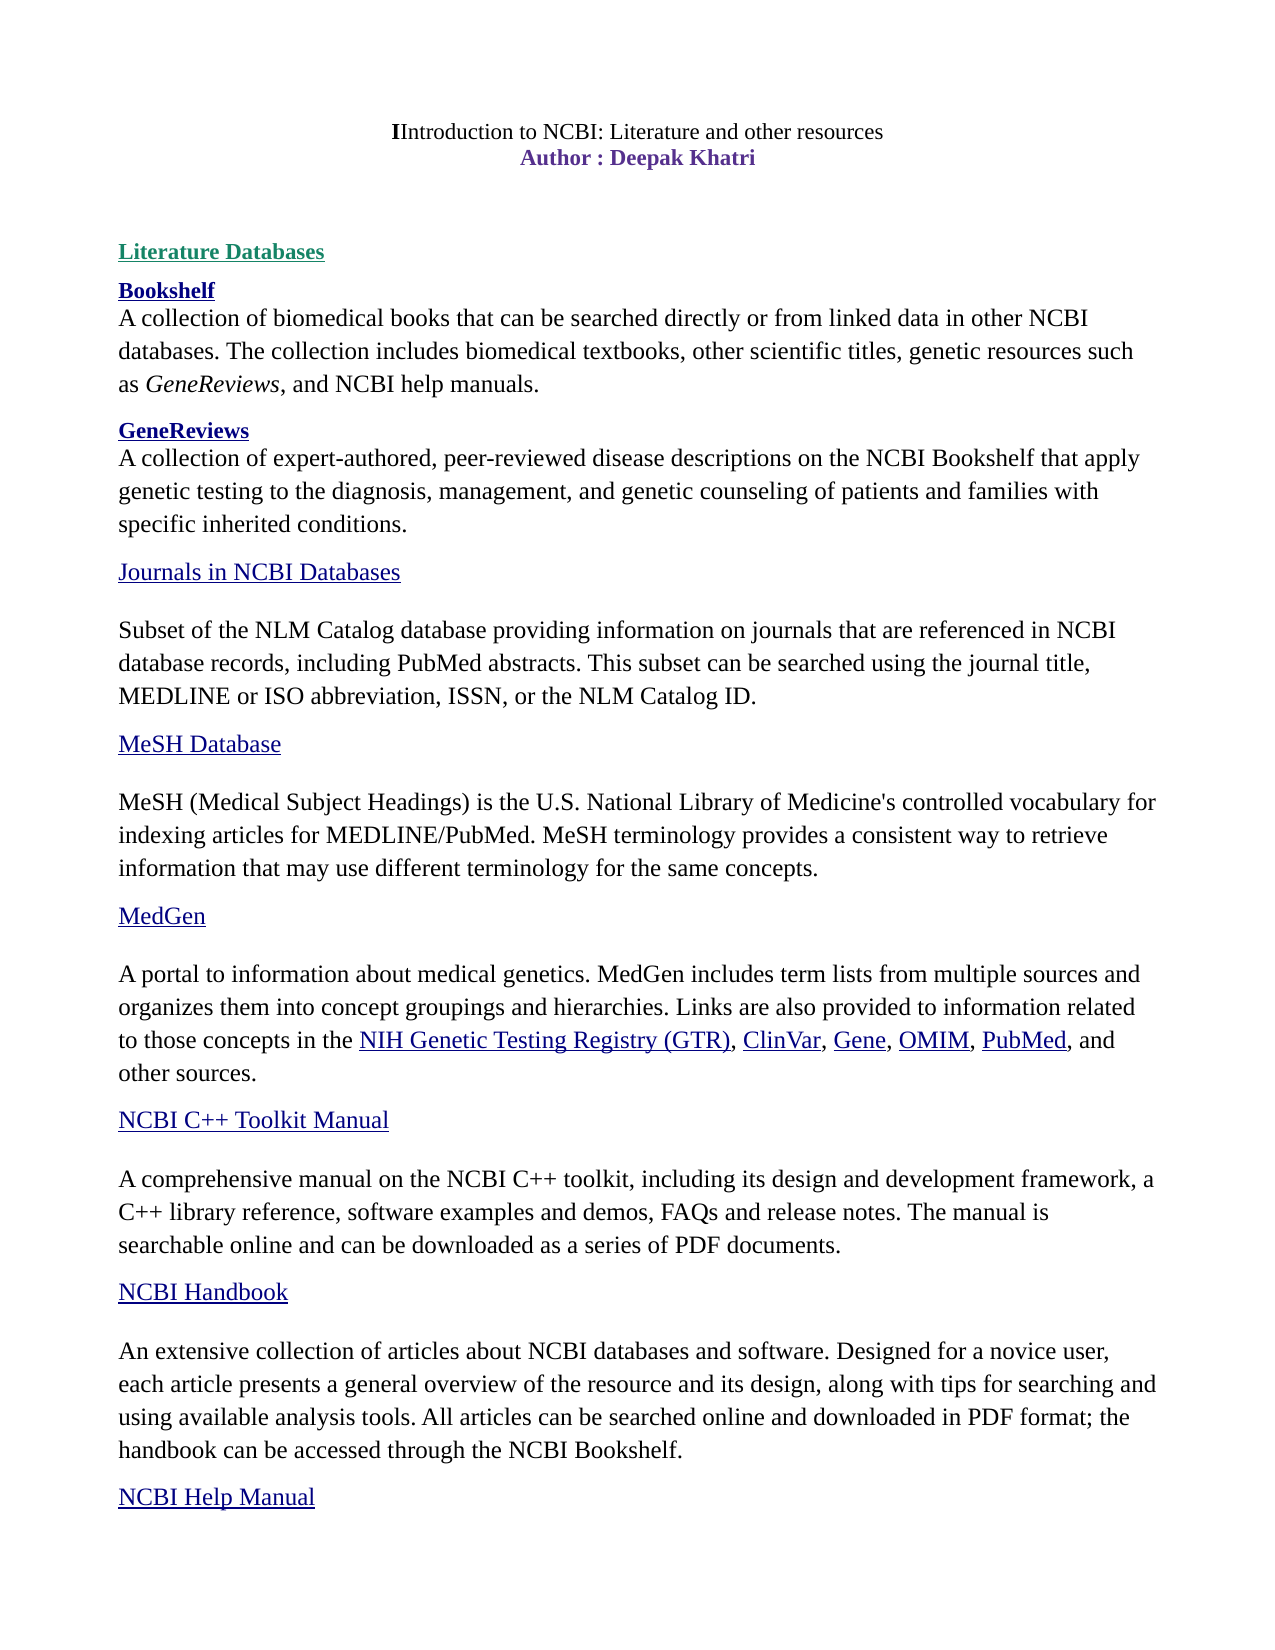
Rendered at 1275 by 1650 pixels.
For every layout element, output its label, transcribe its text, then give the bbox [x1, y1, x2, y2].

subtitle NCBI Help Manual [118, 1482, 1157, 1511]
subtitle Literature Databases [118, 238, 1157, 264]
text Subset of the NLM Catalog database providing information on journals that are referenced in NCBI database records, including PubMed abstracts. This subset can be searched using the journal title, MEDLINE or ISO abbreviation, ISSN, or the NLM Catalog ID. [118, 615, 1157, 710]
text MeSH (Medical Subject Headings) is the U.S. National Library of Medicine's controlled vocabulary for indexing articles for MEDLINE/PubMed. MeSH terminology provides a consistent way to retrieve information that may use different terminology for the same concepts. [118, 787, 1157, 882]
subtitle GeneReviews [118, 417, 1157, 443]
text A collection of biomedical books that can be searched directly or from linked data in other NCBI databases. The collection includes biomedical textbooks, other scientific titles, genetic resources such as GeneReviews, and NCBI help manuals. [118, 303, 1157, 398]
text A collection of expert-authored, peer-reviewed disease descriptions on the NCBI Bookshelf that apply genetic testing to the diagnosis, management, and genetic counseling of patients and families with specific inherited conditions. [118, 443, 1157, 538]
text Author : Deepak Khatri [118, 144, 1157, 171]
subtitle Journals in NCBI Databases [118, 557, 1157, 586]
subtitle NCBI C++ Toolkit Manual [118, 1106, 1157, 1134]
subtitle Bookshelf [118, 277, 1157, 303]
subtitle NCBI Handbook [118, 1277, 1157, 1306]
subtitle MedGen [118, 901, 1157, 929]
text A comprehensive manual on the NCBI C++ toolkit, including its design and development framework, a C++ library reference, software examples and demos, FAQs and release notes. The manual is searchable online and can be downloaded as a series of PDF documents. [118, 1164, 1157, 1259]
subtitle MeSH Database [118, 729, 1157, 758]
text IIntroduction to NCBI: Literature and other resources [118, 118, 1157, 144]
text An extensive collection of articles about NCBI databases and software. Designed for a novice user, each article presents a general overview of the resource and its design, along with tips for searching and using available analysis tools. All articles can be searched online and downloaded in PDF format; the handbook can be accessed through the NCBI Bookshelf. [118, 1336, 1157, 1463]
text A portal to information about medical genetics. MedGen includes term lists from multiple sources and organizes them into concept groupings and hierarchies. Links are also provided to information related to those concepts in the NIH Genetic Testing Registry (GTR), ClinVar, Gene, OMIM, PubMed, and other sources. [118, 959, 1157, 1087]
